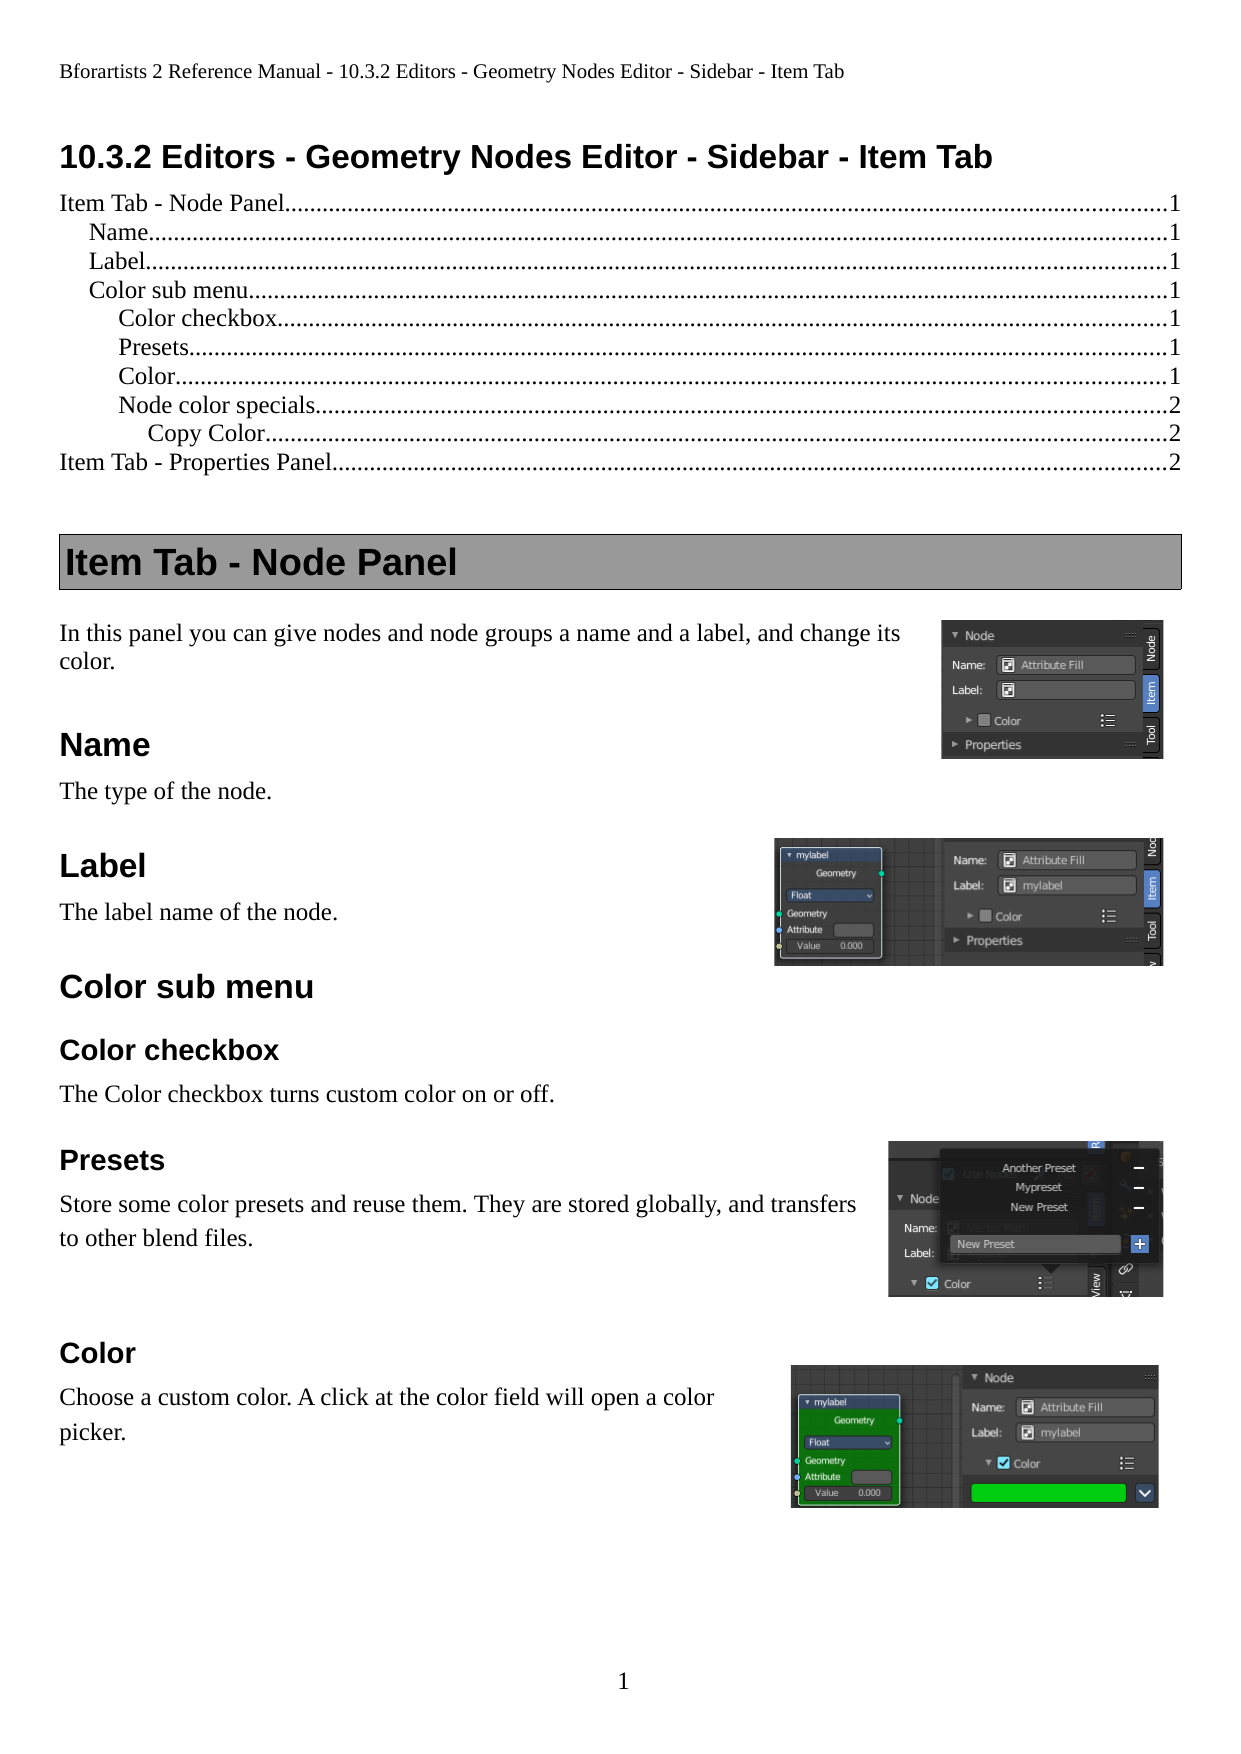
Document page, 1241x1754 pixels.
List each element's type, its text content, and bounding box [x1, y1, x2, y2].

text Choose a custom color. A click at the color field will open a color picker. [59, 1382, 790, 1445]
subtitle Color checkbox [59, 1032, 1181, 1066]
text In this panel you can give nodes and node groups a name and a label, and change its color. [59, 618, 1181, 675]
picture [774, 838, 1164, 966]
subtitle Color sub menu [59, 967, 1181, 1005]
text Presets 1 [118, 332, 1181, 361]
text Color sub menu 1 [88, 275, 1181, 303]
subtitle Name [59, 725, 1181, 763]
subtitle Presets [59, 1142, 888, 1176]
text Color checkbox 1 [118, 303, 1181, 332]
text The label name of the node. [59, 897, 774, 926]
text Item Tab - Node Panel 1 [59, 188, 1181, 217]
table_header Item Tab - Node Panel [60, 535, 1181, 589]
text Copy Color 2 [147, 418, 1181, 447]
text The type of the node. [59, 776, 1181, 804]
text Label 1 [88, 246, 1181, 275]
picture [790, 1365, 1159, 1508]
subtitle Label [59, 846, 774, 884]
subtitle [1164, 846, 1181, 884]
subtitle Color [59, 1336, 1181, 1369]
text Store some color presets and reuse them. They are stored globally, and transfers to other blend files. [59, 1189, 888, 1252]
text Item Tab - Properties Panel 2 [59, 447, 1181, 476]
text The Color checkbox turns custom color on or off. [59, 1079, 1181, 1107]
subtitle [1164, 1142, 1181, 1176]
picture [941, 620, 1164, 759]
subtitle 10.3.2 Editors - Geometry Nodes Editor - Sidebar - Item Tab [59, 138, 1181, 176]
text Name 1 [88, 217, 1181, 246]
text Color 1 [118, 361, 1181, 390]
text Node color specials 2 [118, 390, 1181, 418]
picture [888, 1141, 1164, 1297]
